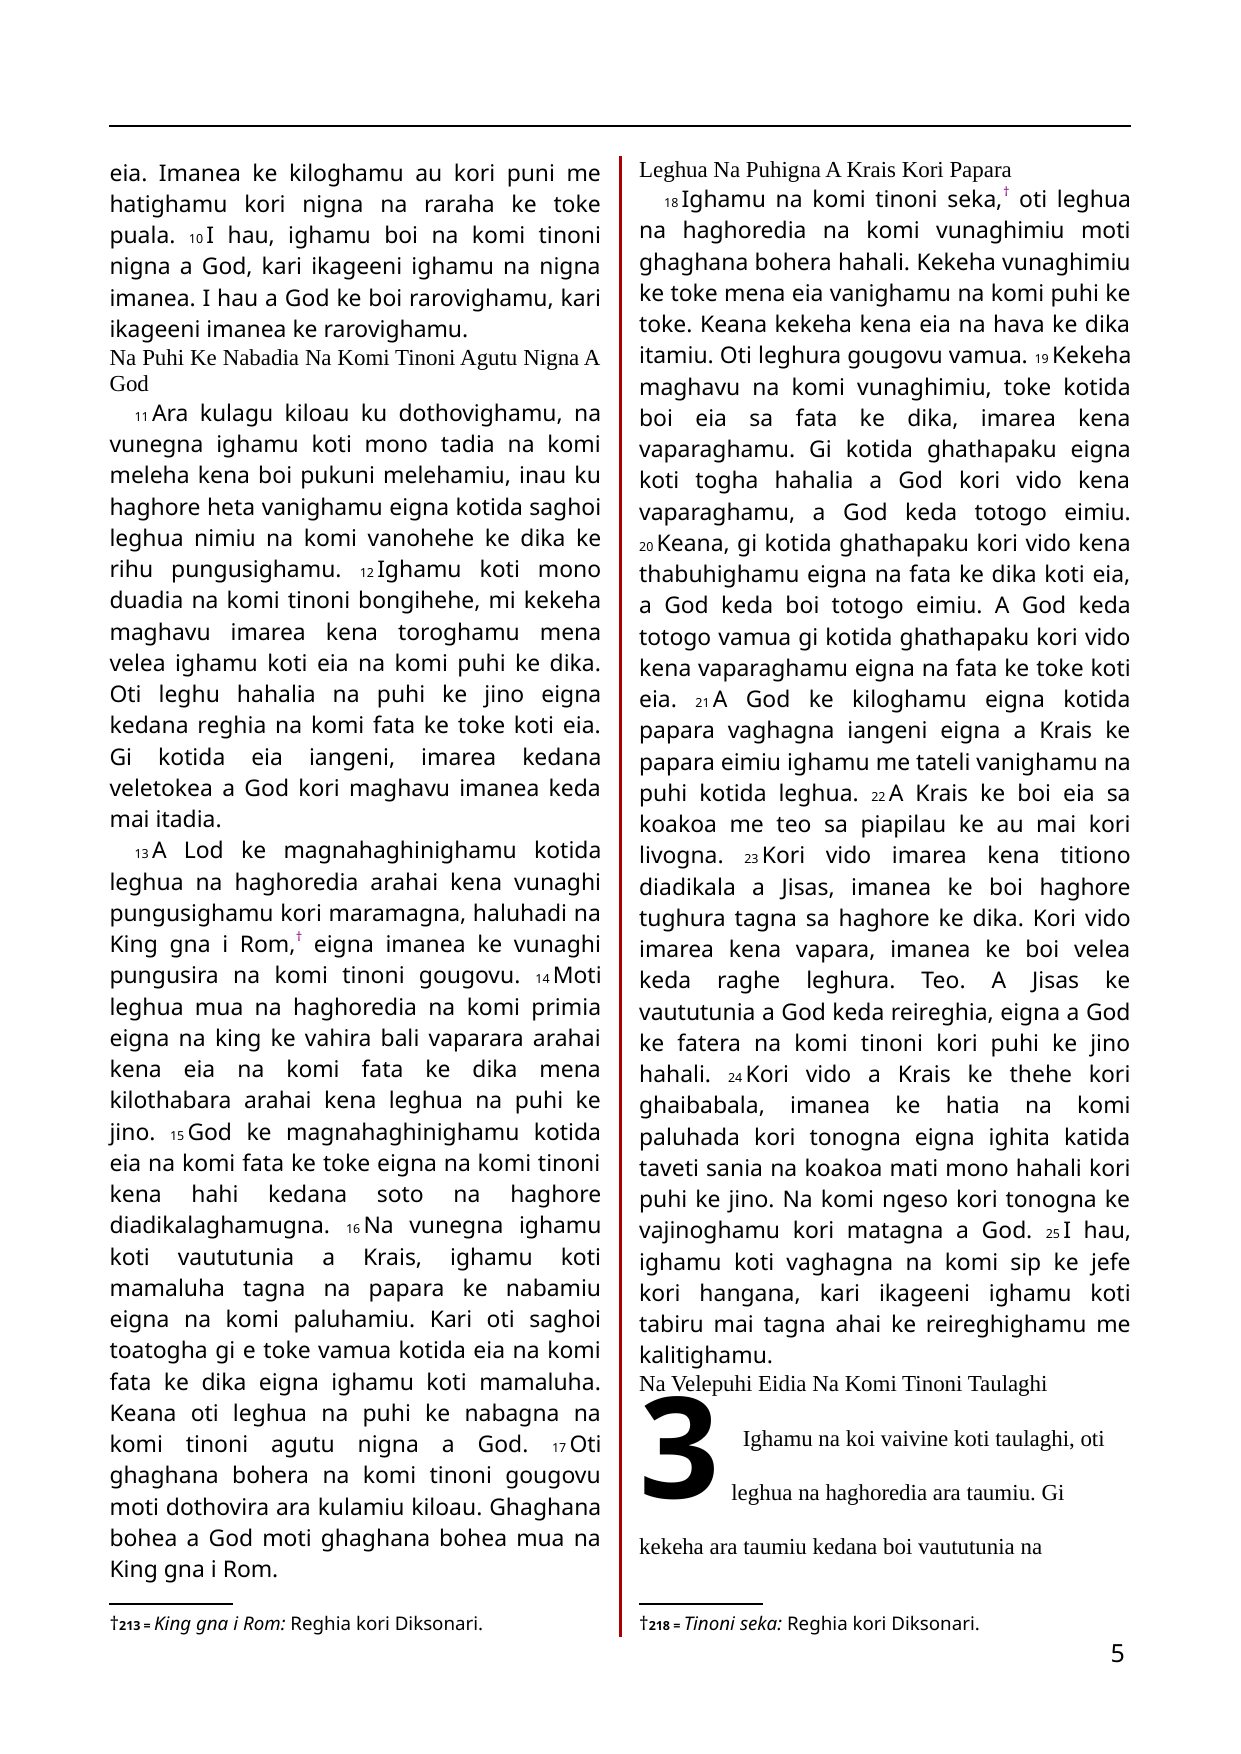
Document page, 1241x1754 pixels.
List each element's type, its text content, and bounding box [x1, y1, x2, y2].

text 3 1 Ighamu na koi vaivine koti taulaghi, oti leghua na haghoredia ara taumiu. Gi kekeha ara taumiu kedana boi vaututunia na haghoregna a God, imarea kenughua da ena magnahaghinia na vaututuniagna kori vido kena reghia na puhimiu ke toke. E toke vamua kotida boi titiono itadia eigna a Krais, 2 eigna imarea kedana reghi leghua na puhimiu ke jino mena reghia mua ighamu koti ghaghana bohea a God. 3 Boi na fata ke nagho na eiagna na komi fata bali vatoetokelaghagna na dodoromiu, vaghagna na pijiriagna na sesehumiu, ba na vahagheagna na komi fata bali gniagnilau kena agutua kori gol, ba na pipisiagna na komi pohe ke vahotha. 4 Na fata ke nagho keda vatoetokelaghagna na dodoromiu, na hava keda au mai kori havimiu. Na mono taluleghu ma na mono bughoro, e rua na fata ke ulaghagna thovohaliu ma a God ke toatogha ke nagho vano. 5 I hau na koi vaivine kena maimanihihia a God mena vaututunia imanea keda eia na hava ke taluhaghorea, iira kena vatoetokelaghagna na dodorodia kori puhi iangeni. Iira kena leghua na haghoredia ara taudia. 6 A Sera sikei itadia. Iia ke leghua na haghoregna a Ebraham me kiloa na vunaghigna. Gi kotida eia na komi fata ke jino moti boi mataghu, ighamu ara dathegna a Sera. [639, 1397, 1131, 1559]
text eia. Imanea ke kiloghamu au kori puni me hatighamu kori nigna na raraha ke toke puala. 10 I hau, ighamu boi na komi tinoni nigna a God, kari ikageeni ighamu na nigna imanea. I hau a God ke boi rarovighamu, kari ikageeni imanea ke rarovighamu. [109, 157, 601, 344]
text 218 = Tinoni seka: Reghia kori Diksonari. [639, 1610, 1131, 1636]
text Leghua Na Puhigna A Krais Kori Papara [639, 157, 1131, 183]
text 11 Ara kulagu kiloau ku dothovighamu, na vunegna ighamu koti mono tadia na komi meleha kena boi pukuni melehamiu, inau ku haghore heta vanighamu eigna kotida saghoi leghua nimiu na komi vanohehe ke dika ke rihu pungusighamu. 12 Ighamu koti mono duadia na komi tinoni bongihehe, mi kekeha maghavu imarea kena toroghamu mena velea ighamu koti eia na komi puhi ke dika. Oti leghu hahalia na puhi ke jino eigna kedana reghia na komi fata ke toke koti eia. Gi kotida eia iangeni, imarea kedana veletokea a God kori maghavu imanea keda mai itadia. [109, 397, 601, 834]
text Na Velepuhi Eidia Na Komi Tinoni Taulaghi [639, 1370, 1131, 1397]
text Na Puhi Ke Nabadia Na Komi Tinoni Agutu Nigna A God [109, 344, 601, 397]
text 13 A Lod ke magnahaghinighamu kotida leghua na haghoredia arahai kena vunaghi pungusighamu kori maramagna, haluhadi na King gna i Rom, eigna imanea ke vunaghi pungusira na komi tinoni gougovu. 14 Moti leghua mua na haghoredia na komi primia eigna na king ke vahira bali vaparara arahai kena eia na komi fata ke dika mena kilothabara arahai kena leghua na puhi ke jino. 15 God ke magnahaghinighamu kotida eia na komi fata ke toke eigna na komi tinoni kena hahi kedana soto na haghore diadikalaghamugna. 16 Na vunegna ighamu koti vaututunia a Krais, ighamu koti mamaluha tagna na papara ke nabamiu eigna na komi paluhamiu. Kari oti saghoi toatogha gi e toke vamua kotida eia na komi fata ke dika eigna ighamu koti mamaluha. Keana oti leghua na puhi ke nabagna na komi tinoni agutu nigna a God. 17 Oti ghaghana bohera na komi tinoni gougovu moti dothovira ara kulamiu kiloau. Ghaghana bohea a God moti ghaghana bohea mua na King gna i Rom. [109, 834, 601, 1584]
text 213 = King gna i Rom: Reghia kori Diksonari. [109, 1610, 601, 1636]
text 18 Ighamu na komi tinoni seka, oti leghua na haghoredia na komi vunaghimiu moti ghaghana bohera hahali. Kekeha vunaghimiu ke toke mena eia vanighamu na komi puhi ke toke. Keana kekeha kena eia na hava ke dika itamiu. Oti leghura gougovu vamua. 19 Kekeha maghavu na komi vunaghimiu, toke kotida boi eia sa fata ke dika, imarea kena vaparaghamu. Gi kotida ghathapaku eigna koti togha hahalia a God kori vido kena vaparaghamu, a God keda totogo eimiu. 20 Keana, gi kotida ghathapaku kori vido kena thabuhighamu eigna na fata ke dika koti eia, a God keda boi totogo eimiu. A God keda totogo vamua gi kotida ghathapaku kori vido kena vaparaghamu eigna na fata ke toke koti eia. 21 A God ke kiloghamu eigna kotida papara vaghagna iangeni eigna a Krais ke papara eimiu ighamu me tateli vanighamu na puhi kotida leghua. 22 A Krais ke boi eia sa koakoa me teo sa piapilau ke au mai kori livogna. 23 Kori vido imarea kena titiono diadikala a Jisas, imanea ke boi haghore tughura tagna sa haghore ke dika. Kori vido imarea kena vapara, imanea ke boi velea keda raghe leghura. Teo. A Jisas ke vaututunia a God keda reireghia, eigna a God ke fatera na komi tinoni kori puhi ke jino hahali. 24 Kori vido a Krais ke thehe kori ghaibabala, imanea ke hatia na komi paluhada kori tonogna eigna ighita katida taveti sania na koakoa mati mono hahali kori puhi ke jino. Na komi ngeso kori tonogna ke vajinoghamu kori matagna a God. 25 I hau, ighamu koti vaghagna na komi sip ke jefe kori hangana, kari ikageeni ighamu koti tabiru mai tagna ahai ke reireghighamu me kalitighamu. [639, 183, 1131, 1370]
